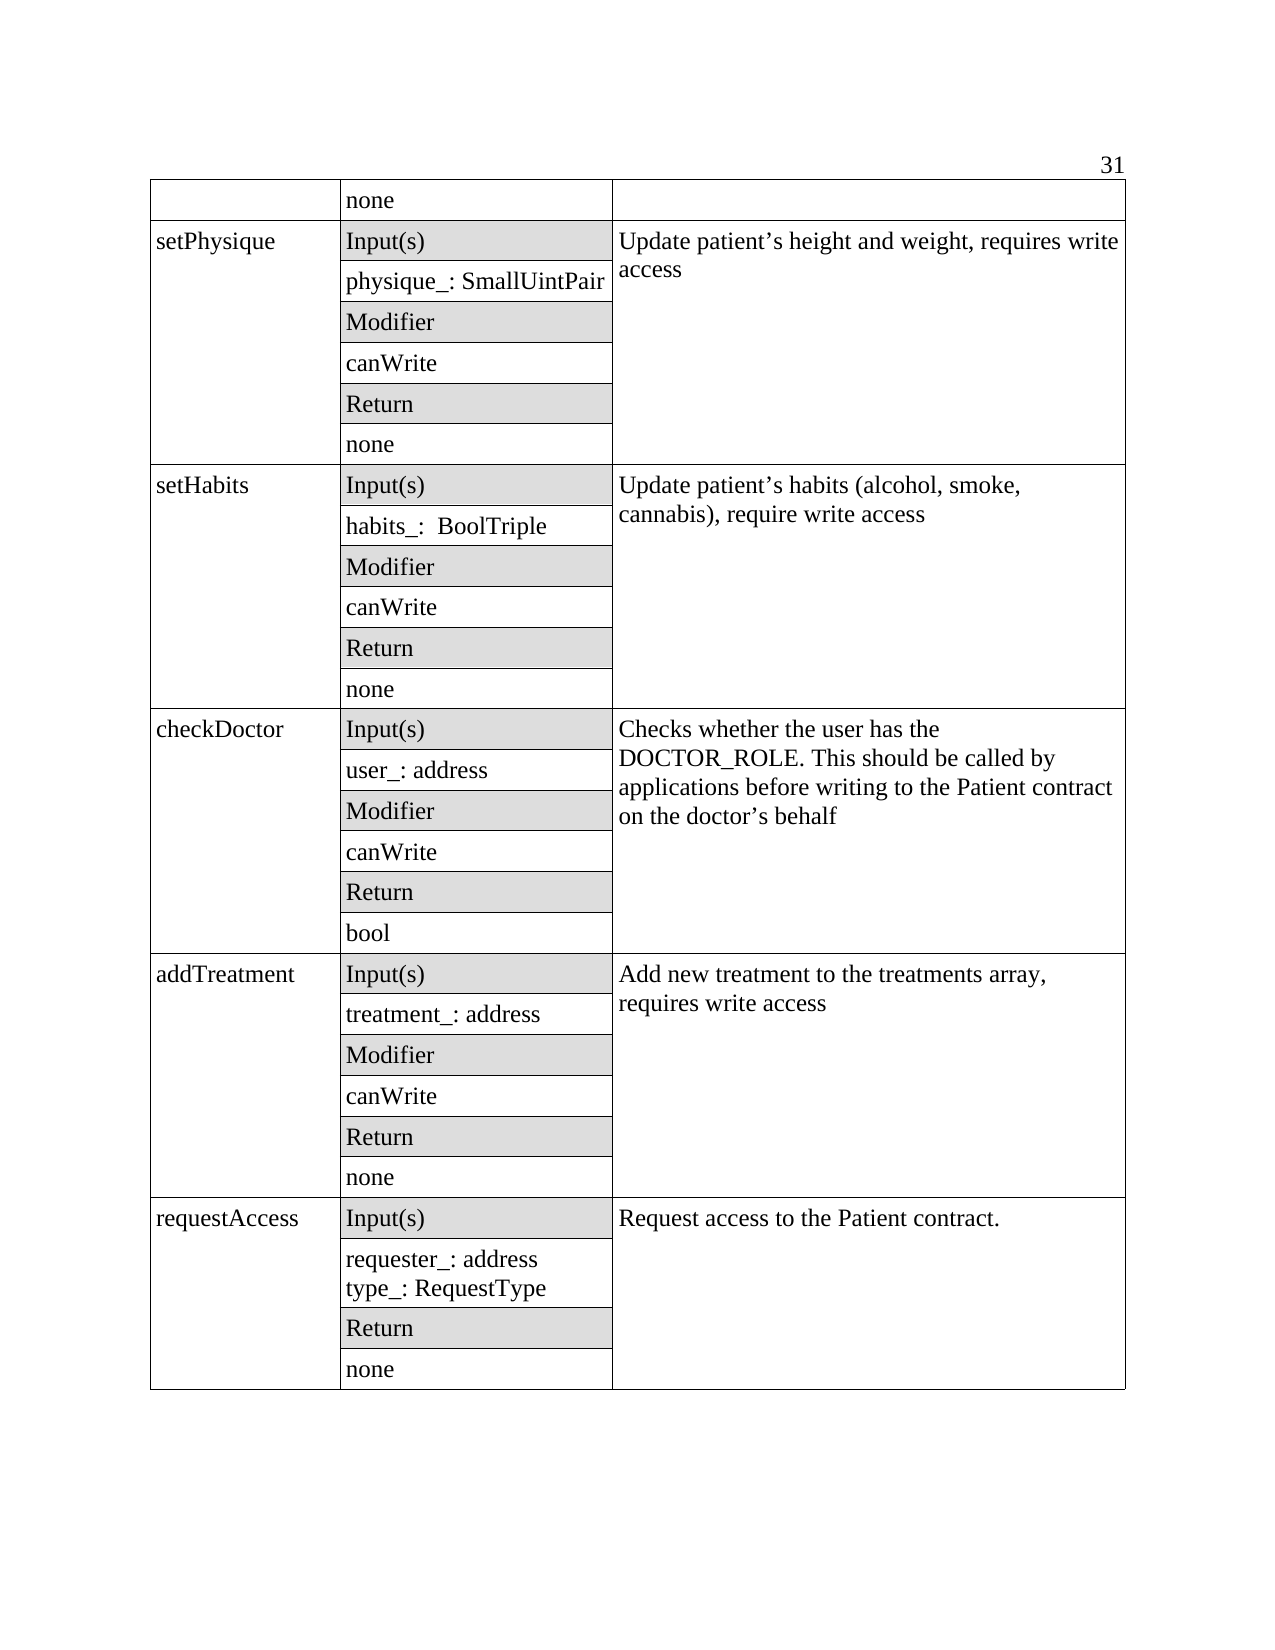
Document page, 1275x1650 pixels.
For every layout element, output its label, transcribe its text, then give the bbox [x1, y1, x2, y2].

table_cell addTreatment [151, 954, 340, 1197]
table_cell setPhysique [151, 221, 340, 464]
table_cell Input(s) [341, 954, 612, 993]
table_cell Input(s) [341, 709, 612, 749]
table_cell requestAccess [151, 1198, 340, 1389]
table_cell Modifier [341, 302, 612, 342]
table_cell Return [341, 628, 612, 667]
table_cell Input(s) [341, 221, 612, 260]
table_cell Update patient’s height and weight, requires write access [613, 221, 1125, 464]
table_cell [151, 180, 340, 219]
table_cell Checks whether the user has the DOCTOR_ROLE. This should be called by applications before writing to the Patient contract on the doctor’s behalf [613, 709, 1125, 953]
table_cell treatment_: address [341, 994, 612, 1034]
table_cell setHabits [151, 465, 340, 708]
table_cell none [341, 424, 612, 464]
table_cell bool [341, 913, 612, 953]
table_cell Modifier [341, 1035, 612, 1075]
table_cell habits_: BoolTriple [341, 506, 612, 545]
table_cell Return [341, 384, 612, 423]
table_cell none [341, 669, 612, 708]
table_cell Return [341, 872, 612, 912]
table_cell checkDoctor [151, 709, 340, 953]
table_cell none [341, 1157, 612, 1197]
table_cell requester_: address type_: RequestType [341, 1239, 612, 1307]
table_cell canWrite [341, 343, 612, 382]
table_cell Input(s) [341, 465, 612, 504]
table_cell none [341, 180, 612, 219]
table_cell Request access to the Patient contract. [613, 1198, 1125, 1389]
table_cell user_: address [341, 750, 612, 790]
table_cell Modifier [341, 546, 612, 586]
table_cell [613, 180, 1125, 219]
table_cell Input(s) [341, 1198, 612, 1238]
table_cell Return [341, 1117, 612, 1156]
table_cell Return [341, 1308, 612, 1348]
table_cell physique_: SmallUintPair [341, 261, 612, 301]
table_cell canWrite [341, 1076, 612, 1116]
table_cell Add new treatment to the treatments array, requires write access [613, 954, 1125, 1197]
table_cell canWrite [341, 831, 612, 871]
table_cell none [341, 1349, 612, 1389]
table_cell Update patient’s habits (alcohol, smoke, cannabis), require write access [613, 465, 1125, 708]
table_cell Modifier [341, 791, 612, 830]
table_cell canWrite [341, 587, 612, 627]
